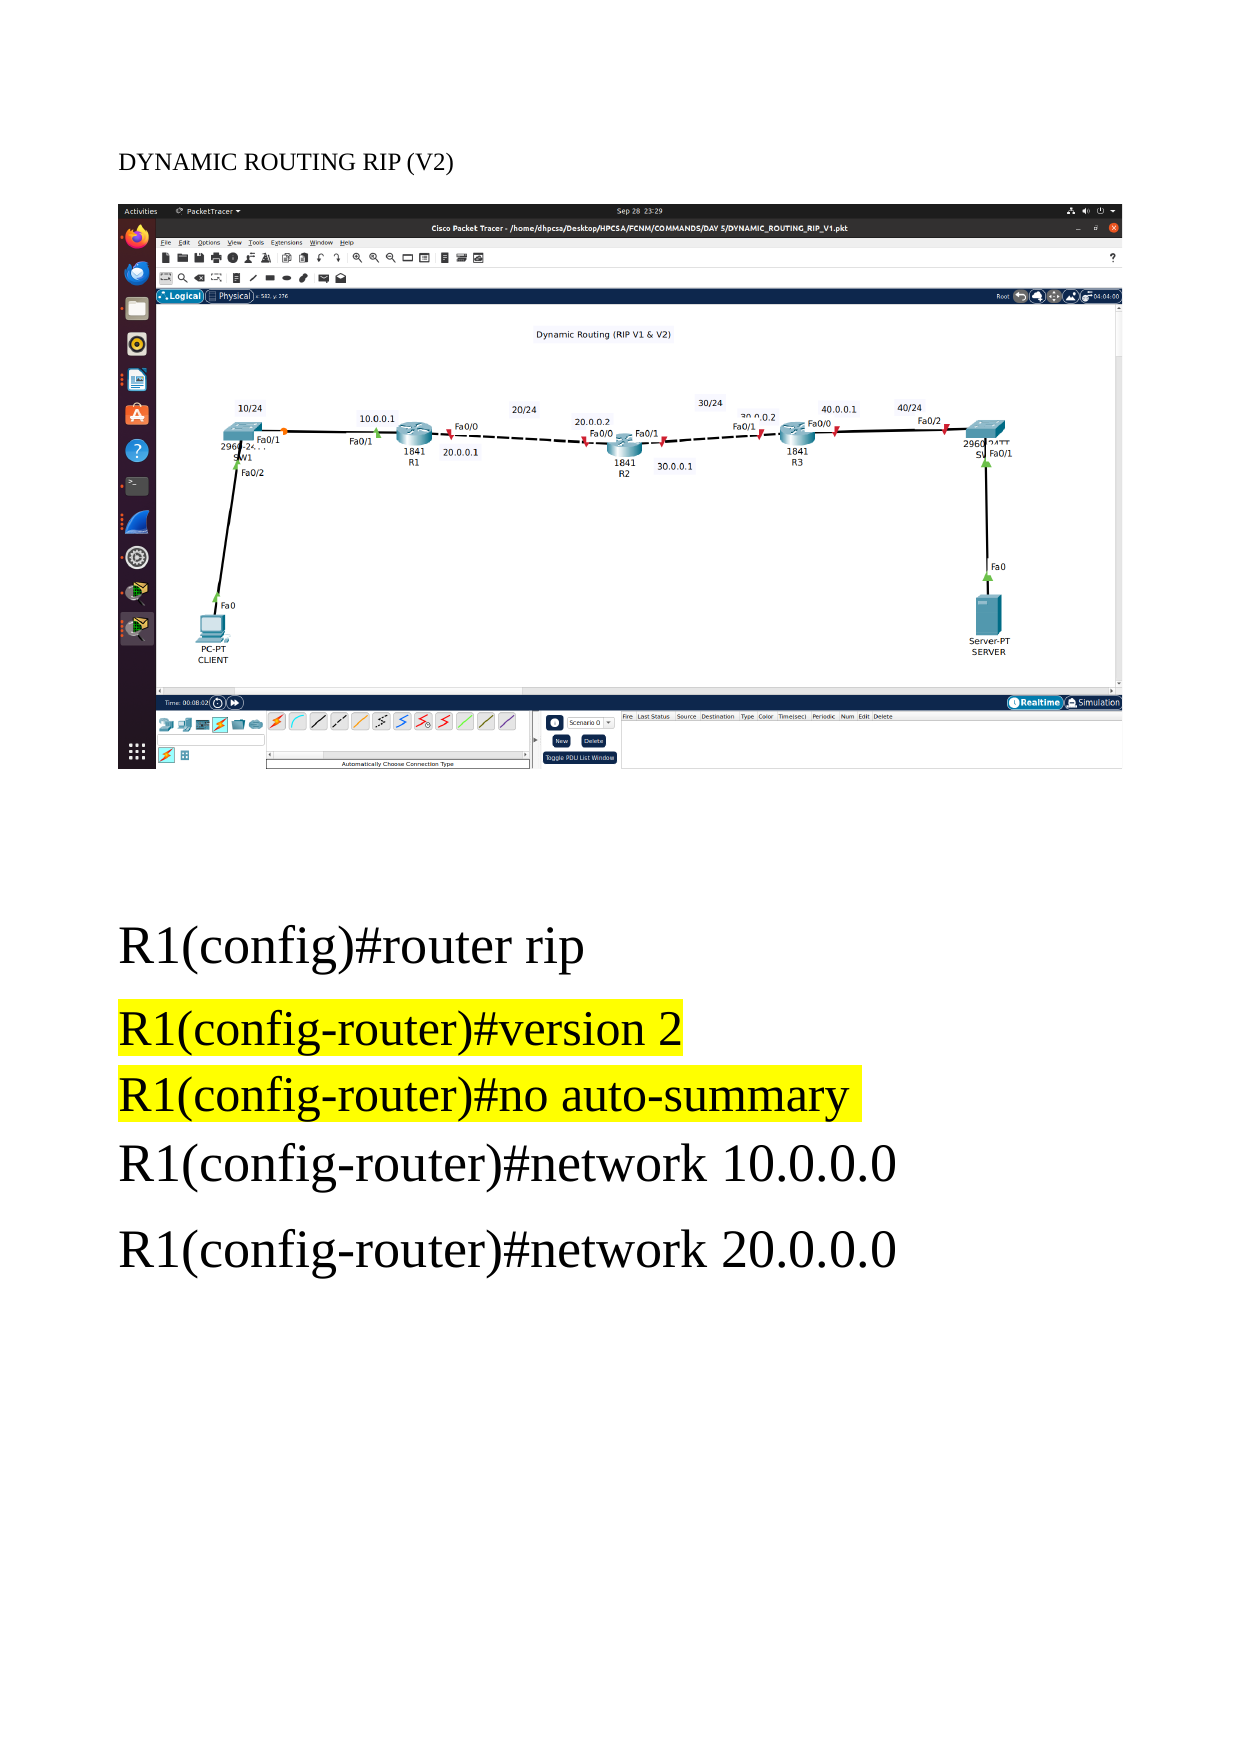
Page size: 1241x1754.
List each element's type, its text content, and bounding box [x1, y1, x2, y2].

text DYNAMIC ROUTING RIP (V2) [118, 147, 1122, 176]
text R1(config-router)#network 10.0.0.0 [118, 1131, 1122, 1193]
text R1(config-router)#network 20.0.0.0 [118, 1217, 1122, 1279]
text R1(config)#router rip [118, 913, 1122, 975]
text R1(config-router)#no auto-summary [118, 1065, 1122, 1122]
picture [118, 204, 1123, 769]
text R1(config-router)#version 2 [118, 999, 1122, 1056]
